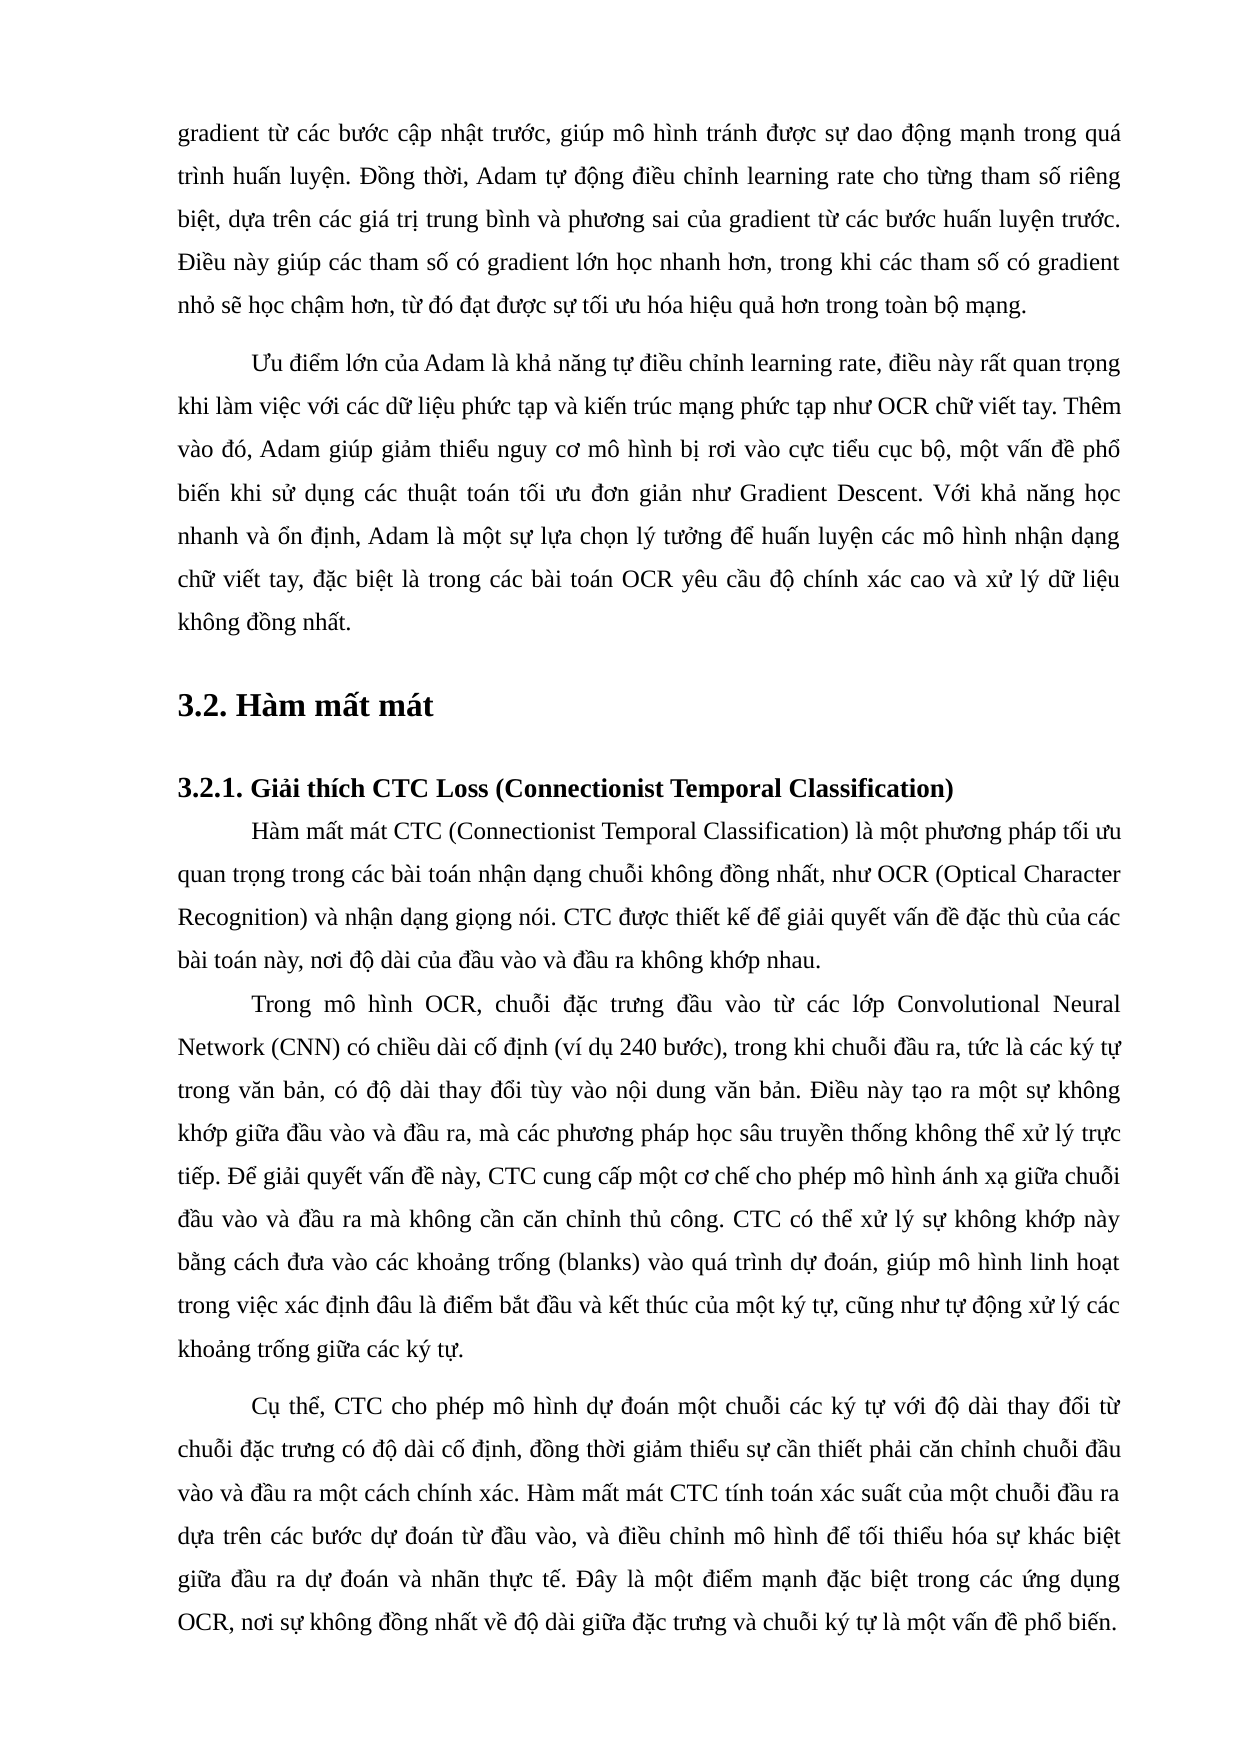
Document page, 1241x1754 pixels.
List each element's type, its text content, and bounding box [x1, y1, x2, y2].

text Hàm mất mát CTC (Connectionist Temporal Classification) là một phương pháp tối ưu quan trọng trong các bài toán nhận dạng chuỗi không đồng nhất, như OCR (Optical Character Recognition) và nhận dạng giọng nói. CTC được thiết kế để giải quyết vấn đề đặc thù của các bài toán này, nơi độ dài của đầu vào và đầu ra không khớp nhau. [177, 816, 1122, 974]
text Cụ thể, CTC cho phép mô hình dự đoán một chuỗi các ký tự với độ dài thay đổi từ chuỗi đặc trưng có độ dài cố định, đồng thời giảm thiểu sự cần thiết phải căn chỉnh chuỗi đầu vào và đầu ra một cách chính xác. Hàm mất mát CTC tính toán xác suất của một chuỗi đầu ra dựa trên các bước dự đoán từ đầu vào, và điều chỉnh mô hình để tối thiểu hóa sự khác biệt giữa đầu ra dự đoán và nhãn thực tế. Đây là một điểm mạnh đặc biệt trong các ứng dụng OCR, nơi sự không đồng nhất về độ dài giữa đặc trưng và chuỗi ký tự là một vấn đề phổ biến. [177, 1391, 1122, 1636]
subtitle 3.2. Hàm mất mát [177, 686, 1122, 724]
text Ưu điểm lớn của Adam là khả năng tự điều chỉnh learning rate, điều này rất quan trọng khi làm việc với các dữ liệu phức tạp và kiến trúc mạng phức tạp như OCR chữ viết tay. Thêm vào đó, Adam giúp giảm thiểu nguy cơ mô hình bị rơi vào cực tiểu cục bộ, một vấn đề phổ biến khi sử dụng các thuật toán tối ưu đơn giản như Gradient Descent. Với khả năng học nhanh và ổn định, Adam là một sự lựa chọn lý tưởng để huấn luyện các mô hình nhận dạng chữ viết tay, đặc biệt là trong các bài toán OCR yêu cầu độ chính xác cao và xử lý dữ liệu không đồng nhất. [177, 348, 1122, 636]
text Trong mô hình OCR, chuỗi đặc trưng đầu vào từ các lớp Convolutional Neural Network (CNN) có chiều dài cố định (ví dụ 240 bước), trong khi chuỗi đầu ra, tức là các ký tự trong văn bản, có độ dài thay đổi tùy vào nội dung văn bản. Điều này tạo ra một sự không khớp giữa đầu vào và đầu ra, mà các phương pháp học sâu truyền thống không thể xử lý trực tiếp. Để giải quyết vấn đề này, CTC cung cấp một cơ chế cho phép mô hình ánh xạ giữa chuỗi đầu vào và đầu ra mà không cần căn chỉnh thủ công. CTC có thể xử lý sự không khớp này bằng cách đưa vào các khoảng trống (blanks) vào quá trình dự đoán, giúp mô hình linh hoạt trong việc xác định đâu là điểm bắt đầu và kết thúc của một ký tự, cũng như tự động xử lý các khoảng trống giữa các ký tự. [177, 989, 1122, 1362]
text gradient từ các bước cập nhật trước, giúp mô hình tránh được sự dao động mạnh trong quá trình huấn luyện. Đồng thời, Adam tự động điều chỉnh learning rate cho từng tham số riêng biệt, dựa trên các giá trị trung bình và phương sai của gradient từ các bước huấn luyện trước. Điều này giúp các tham số có gradient lớn học nhanh hơn, trong khi các tham số có gradient nhỏ sẽ học chậm hơn, từ đó đạt được sự tối ưu hóa hiệu quả hơn trong toàn bộ mạng. [177, 118, 1122, 319]
subtitle 3.2.1. Giải thích CTC Loss (Connectionist Temporal Classification) [177, 770, 1122, 804]
